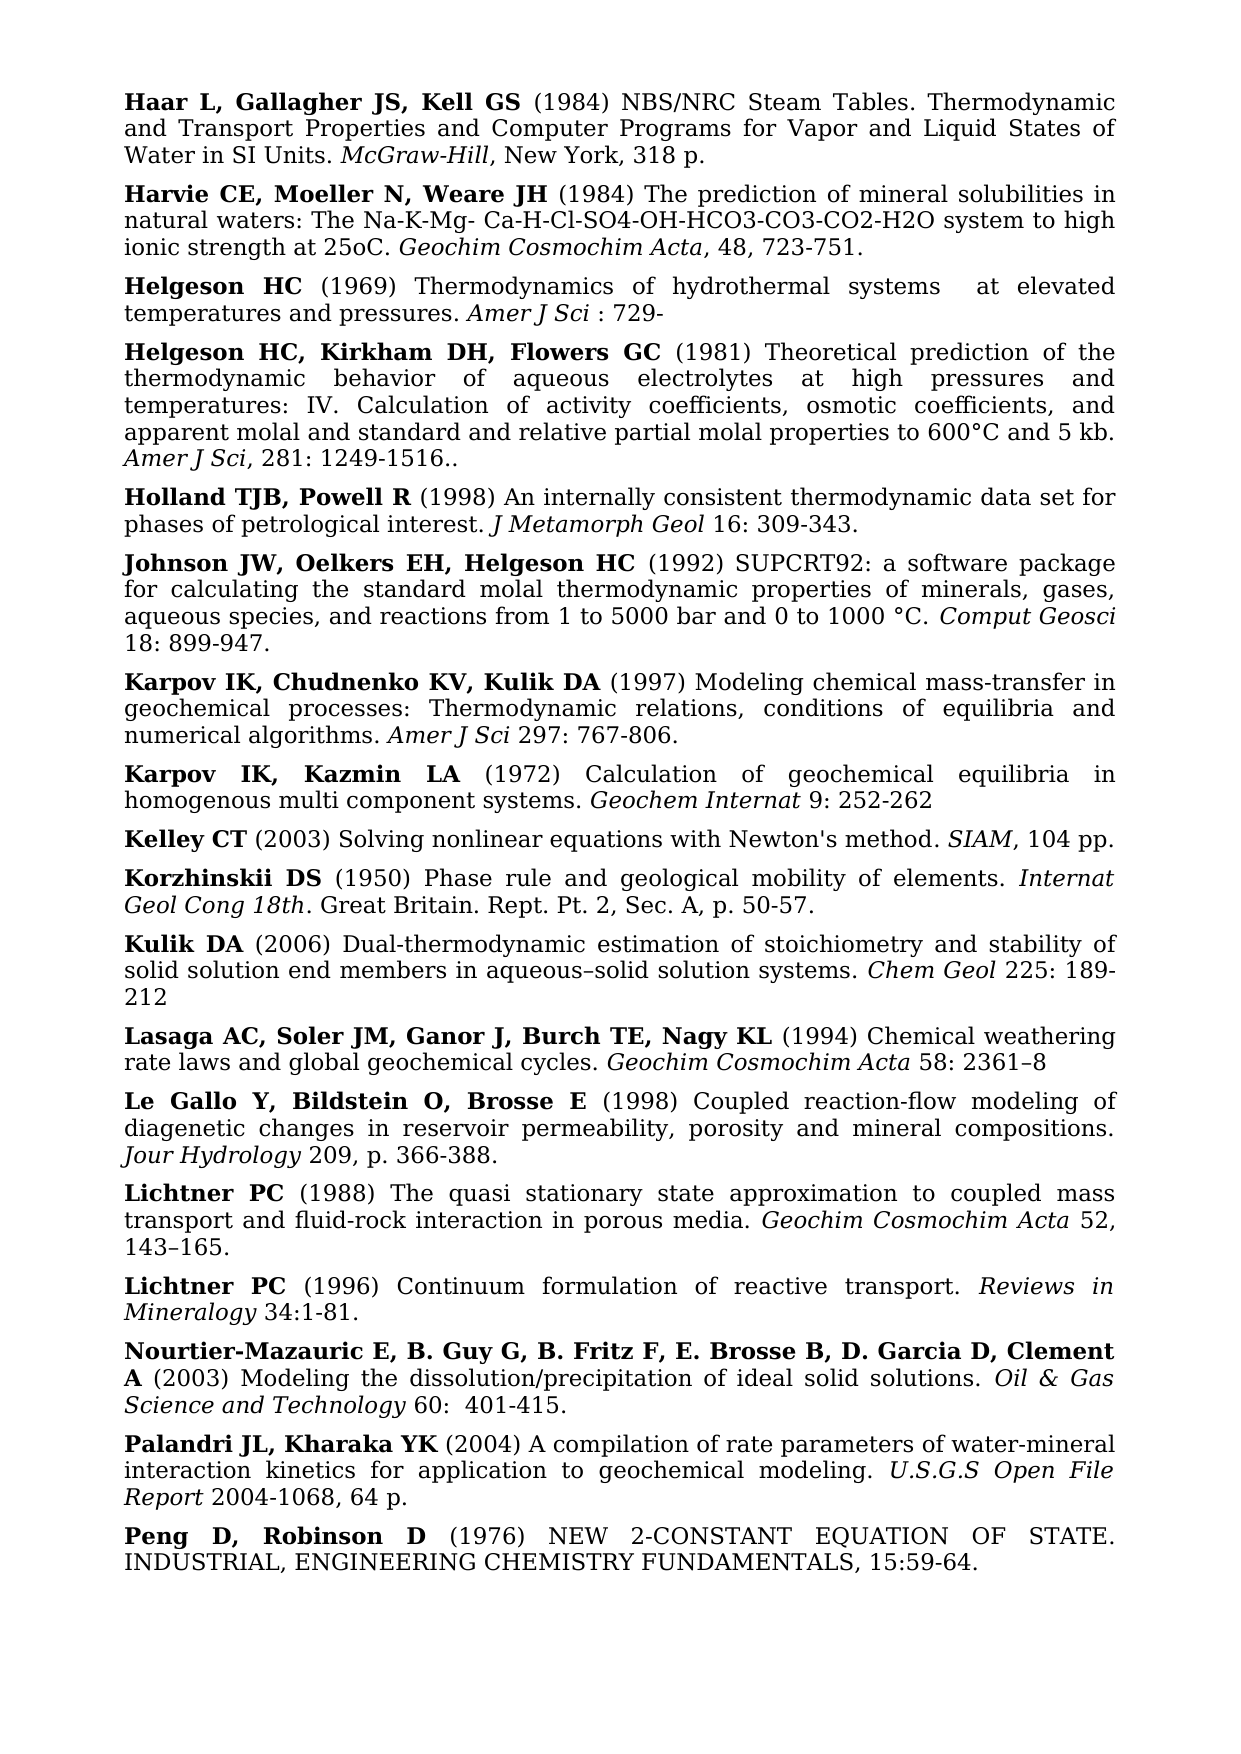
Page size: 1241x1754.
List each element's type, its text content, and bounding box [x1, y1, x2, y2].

text Karpov IK, Chudnenko KV, Kulik DA (1997) Modeling chemical mass-transfer in geochemical processes: Thermodynamic relations, conditions of equilibria and numerical algorithms. Amer J Sci 297: 767-806. [124, 668, 1116, 749]
text Nourtier-Mazauric E, B. Guy G, B. Fritz F, E. Brosse B, D. Garcia D, Clement A (2003) Modeling the dissolution/precipitation of ideal solid solutions. Oil & Gas Science and Technology 60: 401-415. [124, 1338, 1116, 1418]
text Palandri JL, Kharaka YK (2004) A compilation of rate parameters of water-mineral interaction kinetics for application to geochemical modeling. U.S.G.S Open File Report 2004-1068, 64 p. [124, 1430, 1116, 1511]
text Haar L, Gallagher JS, Kell GS (1984) NBS/NRC Steam Tables. Thermodynamic and Transport Properties and Computer Programs for Vapor and Liquid States of Water in SI Units. McGraw-Hill, New York, 318 p. [124, 88, 1116, 169]
text Lichtner PC (1988) The quasi stationary state approximation to coupled mass transport and fluid-rock interaction in porous media. Geochim Cosmochim Acta 52, 143–165. [124, 1180, 1116, 1261]
text Karpov IK, Kazmin LA (1972) Calculation of geochemical equilibria in homogenous multi component systems. Geochem Internat 9: 252-262 [124, 761, 1116, 814]
text Helgeson HC (1969) Thermodynamics of hydrothermal systems at elevated temperatures and pressures. Amer J Sci : 729- [124, 273, 1116, 327]
text Peng D, Robinson D (1976) NEW 2-CONSTANT EQUATION OF STATE. INDUSTRIAL, ENGINEERING CHEMISTRY FUNDAMENTALS, 15:59-64. [124, 1523, 1116, 1576]
text Kulik DA (2006) Dual-thermodynamic estimation of stoichiometry and stability of solid solution end members in aqueous–solid solution systems. Chem Geol 225: 189-212 [124, 930, 1116, 1011]
text Lichtner PC (1996) Continuum formulation of reactive transport. Reviews in Mineralogy 34:1-81. [124, 1272, 1116, 1326]
text Johnson JW, Oelkers EH, Helgeson HC (1992) SUPCRT92: a software package for calculating the standard molal thermodynamic properties of minerals, gases, aqueous species, and reactions from 1 to 5000 bar and 0 to 1000 °C. Comput Geosci 18: 899-947. [124, 549, 1116, 656]
text Kelley CT (2003) Solving nonlinear equations with Newton's method. SIAM, 104 pp. [124, 826, 1116, 853]
text Harvie CE, Moeller N, Weare JH (1984) The prediction of mineral solubilities in natural waters: The Na-K-Mg- Ca-H-Cl-SO4-OH-HCO3-CO3-CO2-H2O system to high ionic strength at 25oC. Geochim Cosmochim Acta, 48, 723-751. [124, 181, 1116, 261]
text Lasaga AC, Soler JM, Ganor J, Burch TE, Nagy KL (1994) Chemical weathering rate laws and global geochemical cycles. Geochim Cosmochim Acta 58: 2361–8 [124, 1023, 1116, 1076]
text Korzhinskii DS (1950) Phase rule and geological mobility of elements. Internat Geol Cong 18th. Great Britain. Rept. Pt. 2, Sec. A, p. 50-57. [124, 865, 1116, 918]
text Helgeson HC, Kirkham DH, Flowers GC (1981) Theoretical prediction of the thermodynamic behavior of aqueous electrolytes at high pressures and temperatures: IV. Calculation of activity coefficients, osmotic coefficients, and apparent molal and standard and relative partial molal properties to 600°C and 5 kb. Amer J Sci, 281: 1249-1516.. [124, 338, 1116, 472]
text Holland TJB, Powell R (1998) An internally consistent thermodynamic data set for phases of petrological interest. J Metamorph Geol 16: 309-343. [124, 484, 1116, 538]
text Le Gallo Y, Bildstein O, Brosse E (1998) Coupled reaction-flow modeling of diagenetic changes in reservoir permeability, porosity and mineral compositions. Jour Hydrology 209, p. 366-388. [124, 1088, 1116, 1168]
